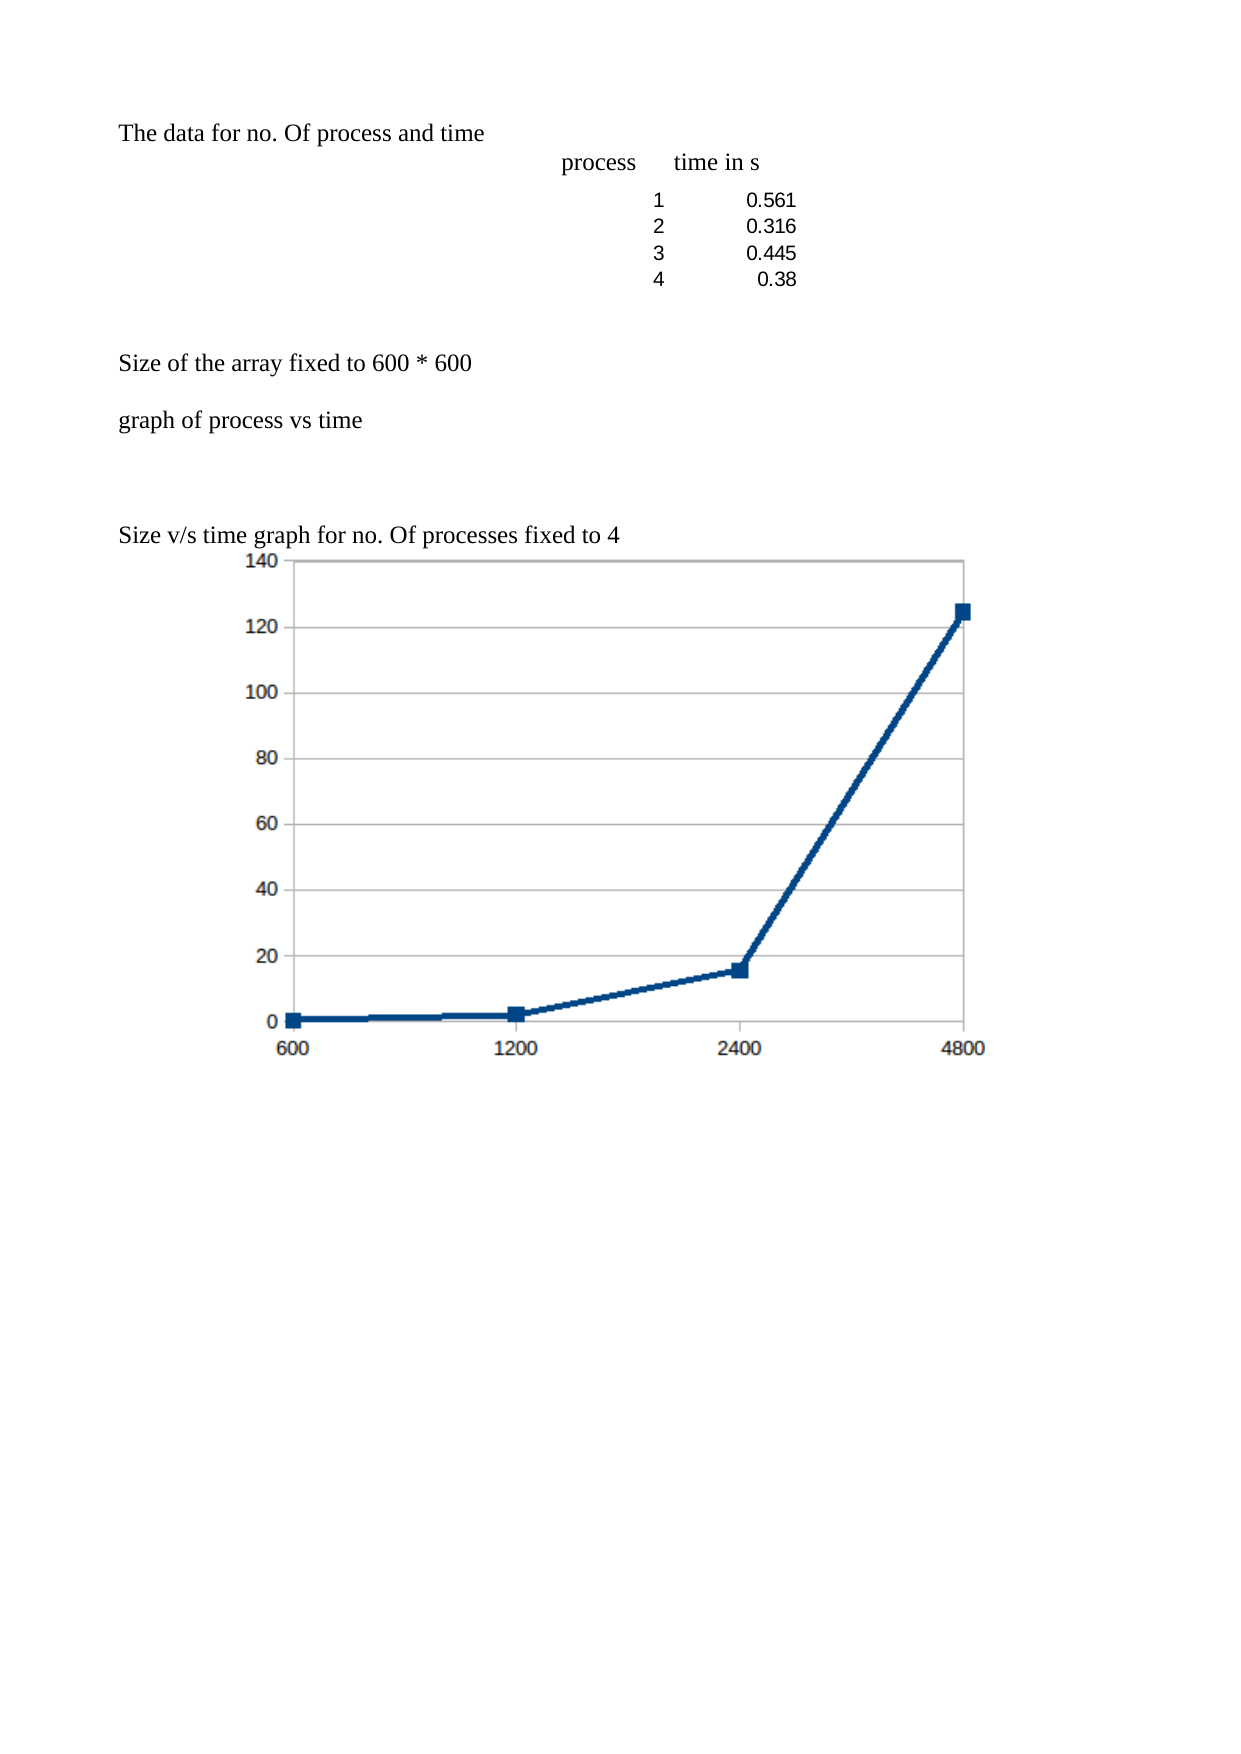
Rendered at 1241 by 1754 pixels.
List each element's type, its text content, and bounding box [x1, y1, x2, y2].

text Size v/s time graph for no. Of processes fixed to 4 [118, 521, 1122, 549]
text graph of process vs time [118, 406, 1122, 434]
text process time in s [118, 147, 1122, 176]
text The data for no. Of process and time [118, 118, 1122, 147]
picture [245, 549, 995, 1060]
text Size of the array fixed to 600 * 600 [118, 348, 1122, 377]
